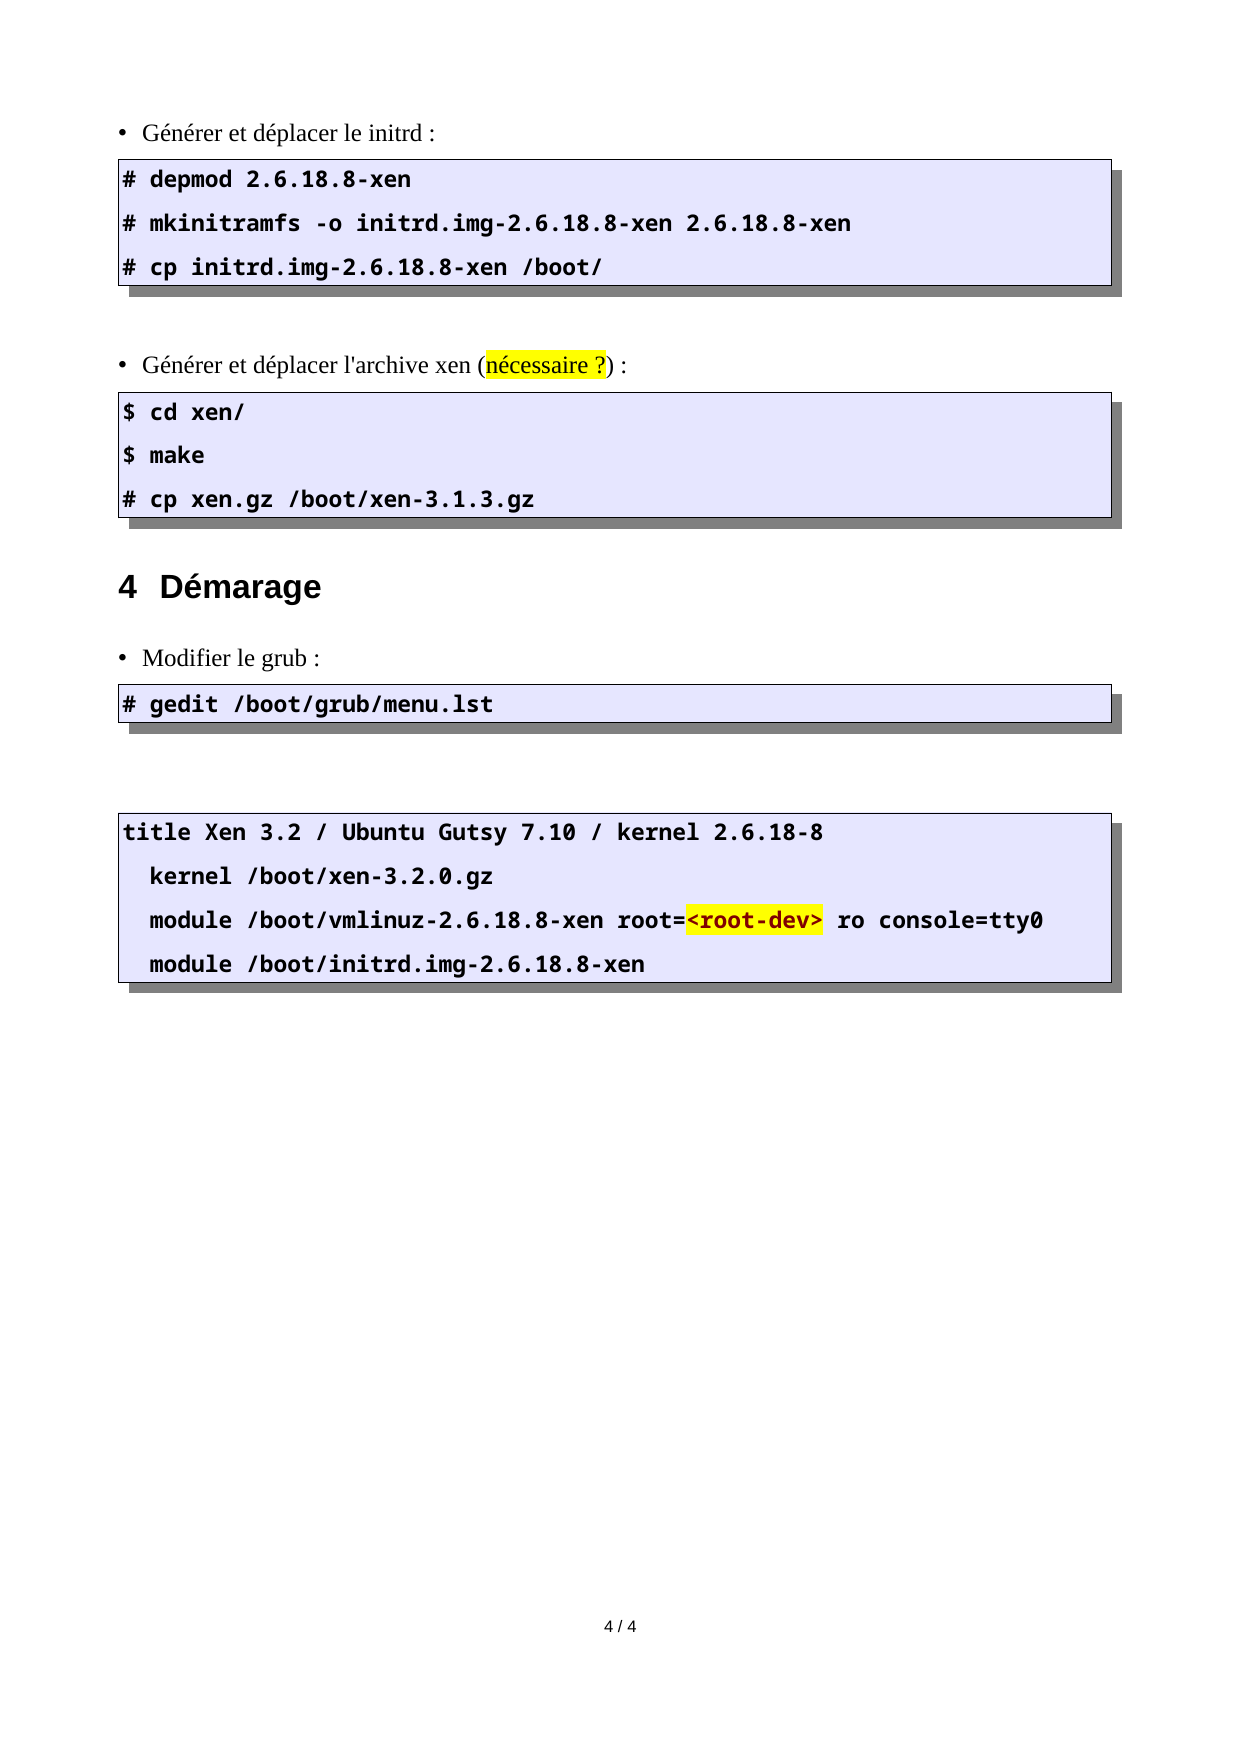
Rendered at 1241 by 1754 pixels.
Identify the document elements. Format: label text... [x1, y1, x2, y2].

list Générer et déplacer l'archive xen (nécessaire ?) : [118, 350, 1122, 379]
text module /boot/initrd.img-2.6.18.8-xen [119, 944, 1111, 982]
text # cp initrd.img-2.6.18.8-xen /boot/ [119, 247, 1111, 285]
text # depmod 2.6.18.8-xen [119, 160, 1111, 194]
text title Xen 3.2 / Ubuntu Gutsy 7.10 / kernel 2.6.18-8 [119, 814, 1111, 848]
text # cp xen.gz /boot/xen-3.1.3.gz [119, 479, 1111, 517]
list Modifier le grub : [118, 643, 1122, 671]
text $ make [119, 435, 1111, 471]
text $ cd xen/ [119, 393, 1111, 427]
text # gedit /boot/grub/menu.lst [119, 685, 1111, 722]
text module /boot/vmlinuz-2.6.18.8-xen root=<root-dev> ro console=tty0 [119, 900, 1111, 935]
list Générer et déplacer le initrd : [118, 118, 1122, 147]
text # mkinitramfs -o initrd.img-2.6.18.8-xen 2.6.18.8-xen [119, 203, 1111, 238]
text kernel /boot/xen-3.2.0.gz [119, 856, 1111, 891]
subtitle Démarage [118, 566, 1122, 605]
